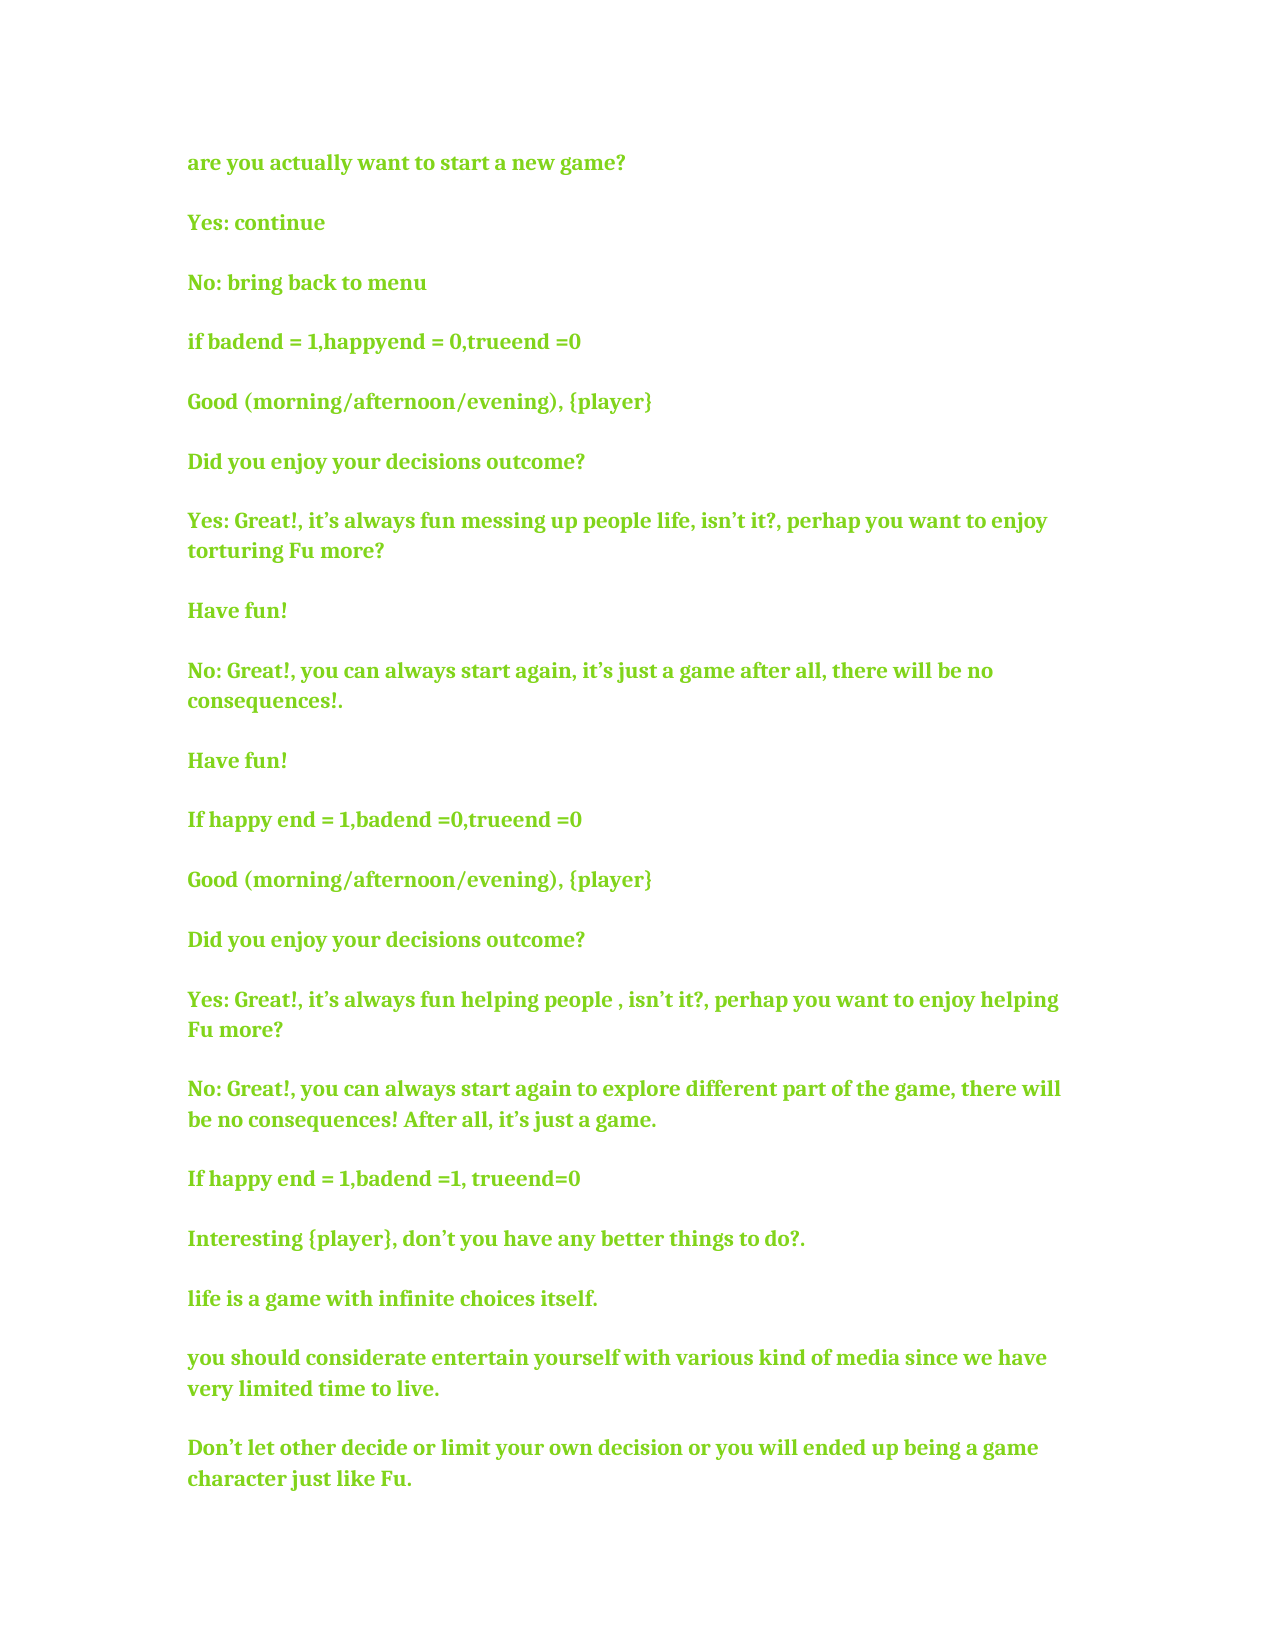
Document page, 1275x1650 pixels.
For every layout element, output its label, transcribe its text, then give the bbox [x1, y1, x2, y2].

text Good (morning/afternoon/evening), {player} [187, 389, 1087, 415]
text If happy end = 1,badend =1, trueend=0 [187, 1166, 1087, 1192]
text Have fun! [187, 598, 1087, 624]
text Good (morning/afternoon/evening), {player} [187, 867, 1087, 893]
text you should considerate entertain yourself with various kind of media since we have very limited time to live. [187, 1345, 1087, 1402]
text if badend = 1,happyend = 0,trueend =0 [187, 329, 1087, 355]
text Yes: Great!, it’s always fun helping people , isn’t it?, perhap you want to enjoy helping Fu more? [187, 986, 1087, 1043]
text Yes: continue [187, 210, 1087, 236]
text are you actually want to start a new game? [187, 150, 1087, 176]
text No: Great!, you can always start again to explore different part of the game, there will be no consequences! After all, it’s just a game. [187, 1076, 1087, 1133]
text Don’t let other decide or limit your own decision or you will ended up being a game character just like Fu. [187, 1435, 1087, 1492]
text If happy end = 1,badend =0,trueend =0 [187, 807, 1087, 834]
text Interesting {player}, don’t you have any better things to do?. [187, 1226, 1087, 1252]
text Did you enjoy your decisions outcome? [187, 448, 1087, 475]
text Yes: Great!, it’s always fun messing up people life, isn’t it?, perhap you want to enjoy torturing Fu more? [187, 508, 1087, 565]
text Have fun! [187, 748, 1087, 774]
text life is a game with infinite choices itself. [187, 1286, 1087, 1312]
text No: Great!, you can always start again, it’s just a game after all, there will be no consequences!. [187, 658, 1087, 714]
text No: bring back to menu [187, 269, 1087, 296]
text Did you enjoy your decisions outcome? [187, 927, 1087, 953]
